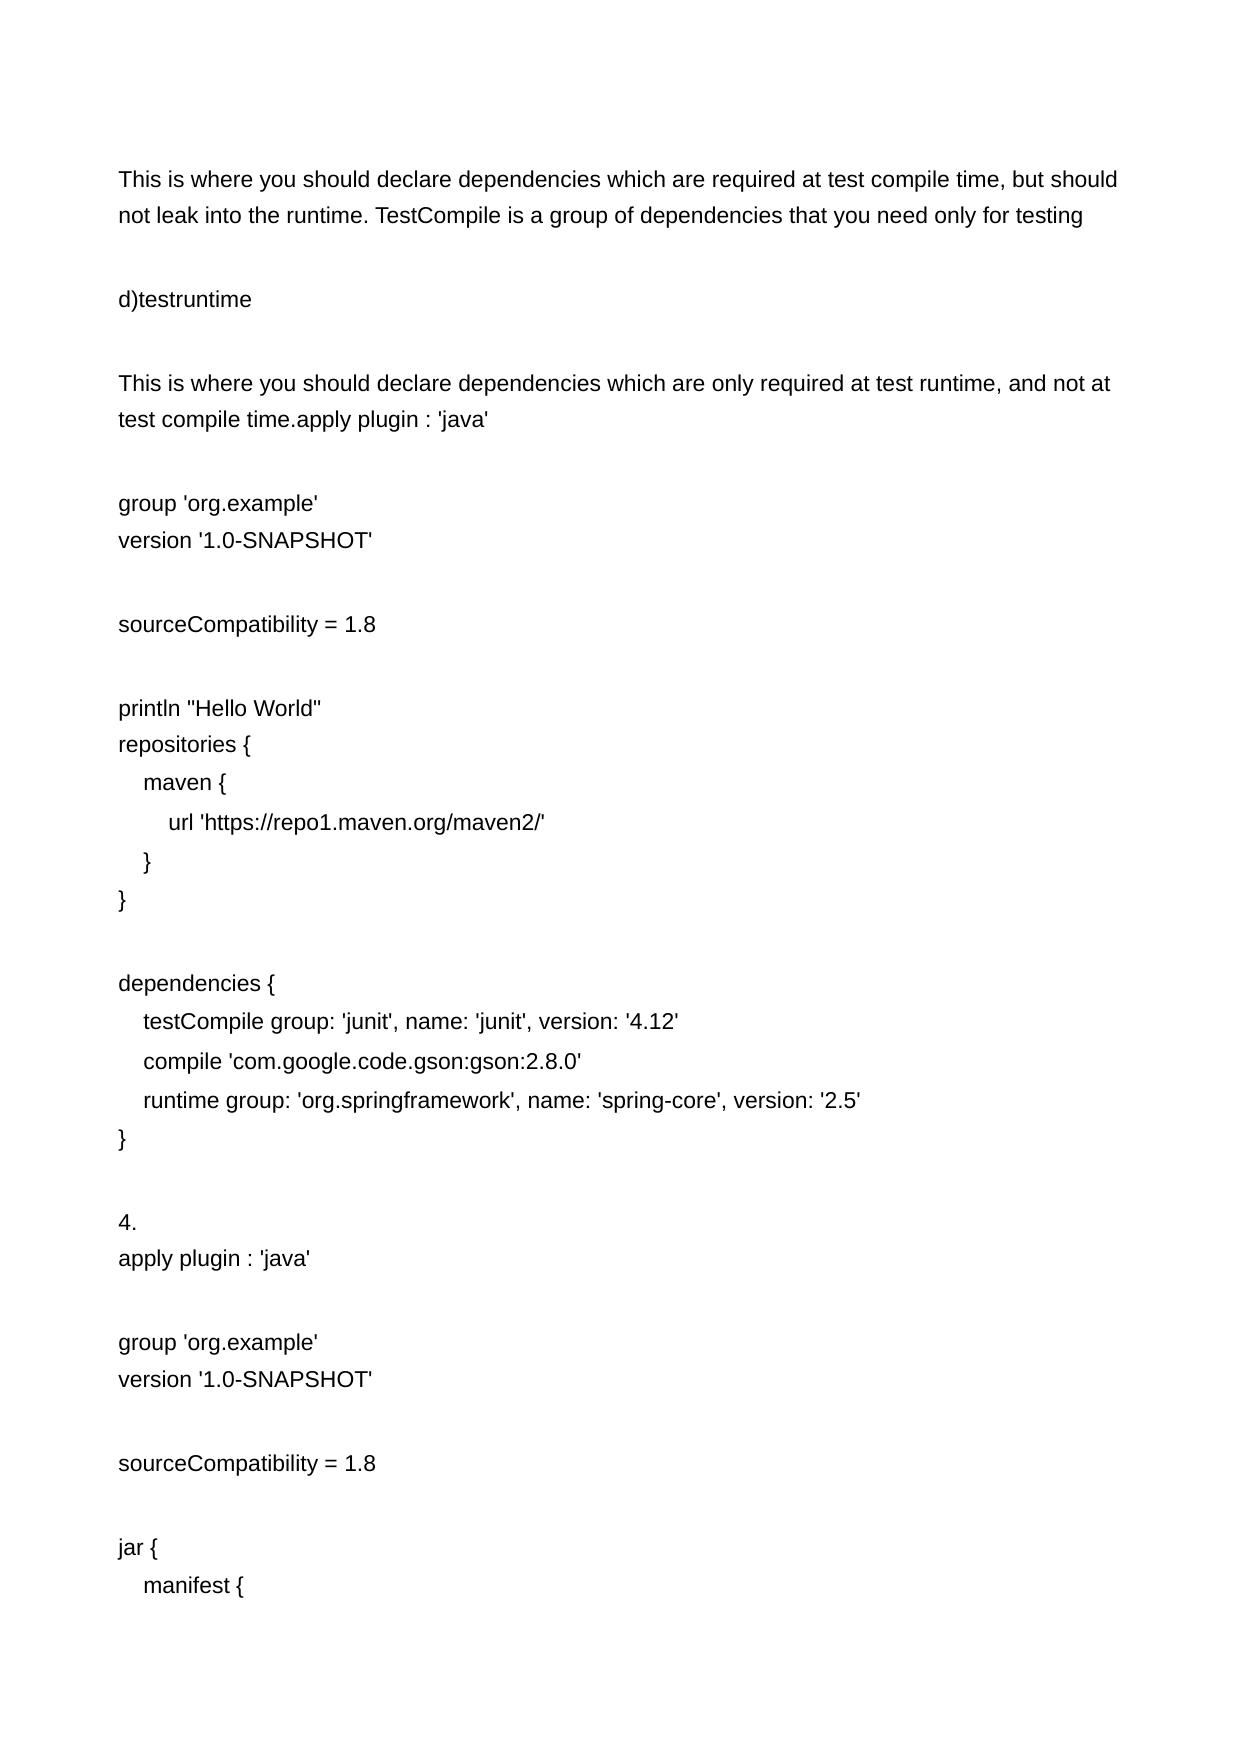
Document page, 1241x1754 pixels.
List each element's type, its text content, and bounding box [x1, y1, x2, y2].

text jar { [118, 1534, 1122, 1560]
text d)testruntime [118, 286, 1122, 312]
text dependencies { [118, 970, 1122, 996]
text maven { [118, 767, 1122, 796]
text } [118, 846, 1122, 875]
text version '1.0-SNAPSHOT' [118, 1366, 1122, 1392]
text group 'org.example' [118, 1329, 1122, 1356]
text println "Hello World" [118, 694, 1122, 721]
text runtime group: 'org.springframework', name: 'spring-core', version: '2.5' [118, 1086, 1122, 1114]
text sourceCompatibility = 1.8 [118, 1450, 1122, 1476]
text version '1.0-SNAPSHOT' [118, 527, 1122, 553]
text manifest { [118, 1570, 1122, 1599]
text apply plugin : 'java' [118, 1245, 1122, 1272]
text This is where you should declare dependencies which are only required at test runtime, and not at test compile time.apply plugin : 'java' [118, 370, 1122, 433]
text group 'org.example' [118, 490, 1122, 517]
text testCompile group: 'junit', name: 'junit', version: '4.12' [118, 1006, 1122, 1035]
text 4. [118, 1209, 1122, 1235]
text This is where you should declare dependencies which are required at test compile time, but should not leak into the runtime. TestCompile is a group of dependencies that you need only for testing [118, 166, 1122, 228]
text } [118, 1125, 1122, 1151]
text } [118, 886, 1122, 912]
text compile 'com.google.code.gson:gson:2.8.0' [118, 1046, 1122, 1075]
text repositories { [118, 731, 1122, 757]
text sourceCompatibility = 1.8 [118, 611, 1122, 637]
text url 'https://repo1.maven.org/maven2/' [118, 807, 1122, 836]
